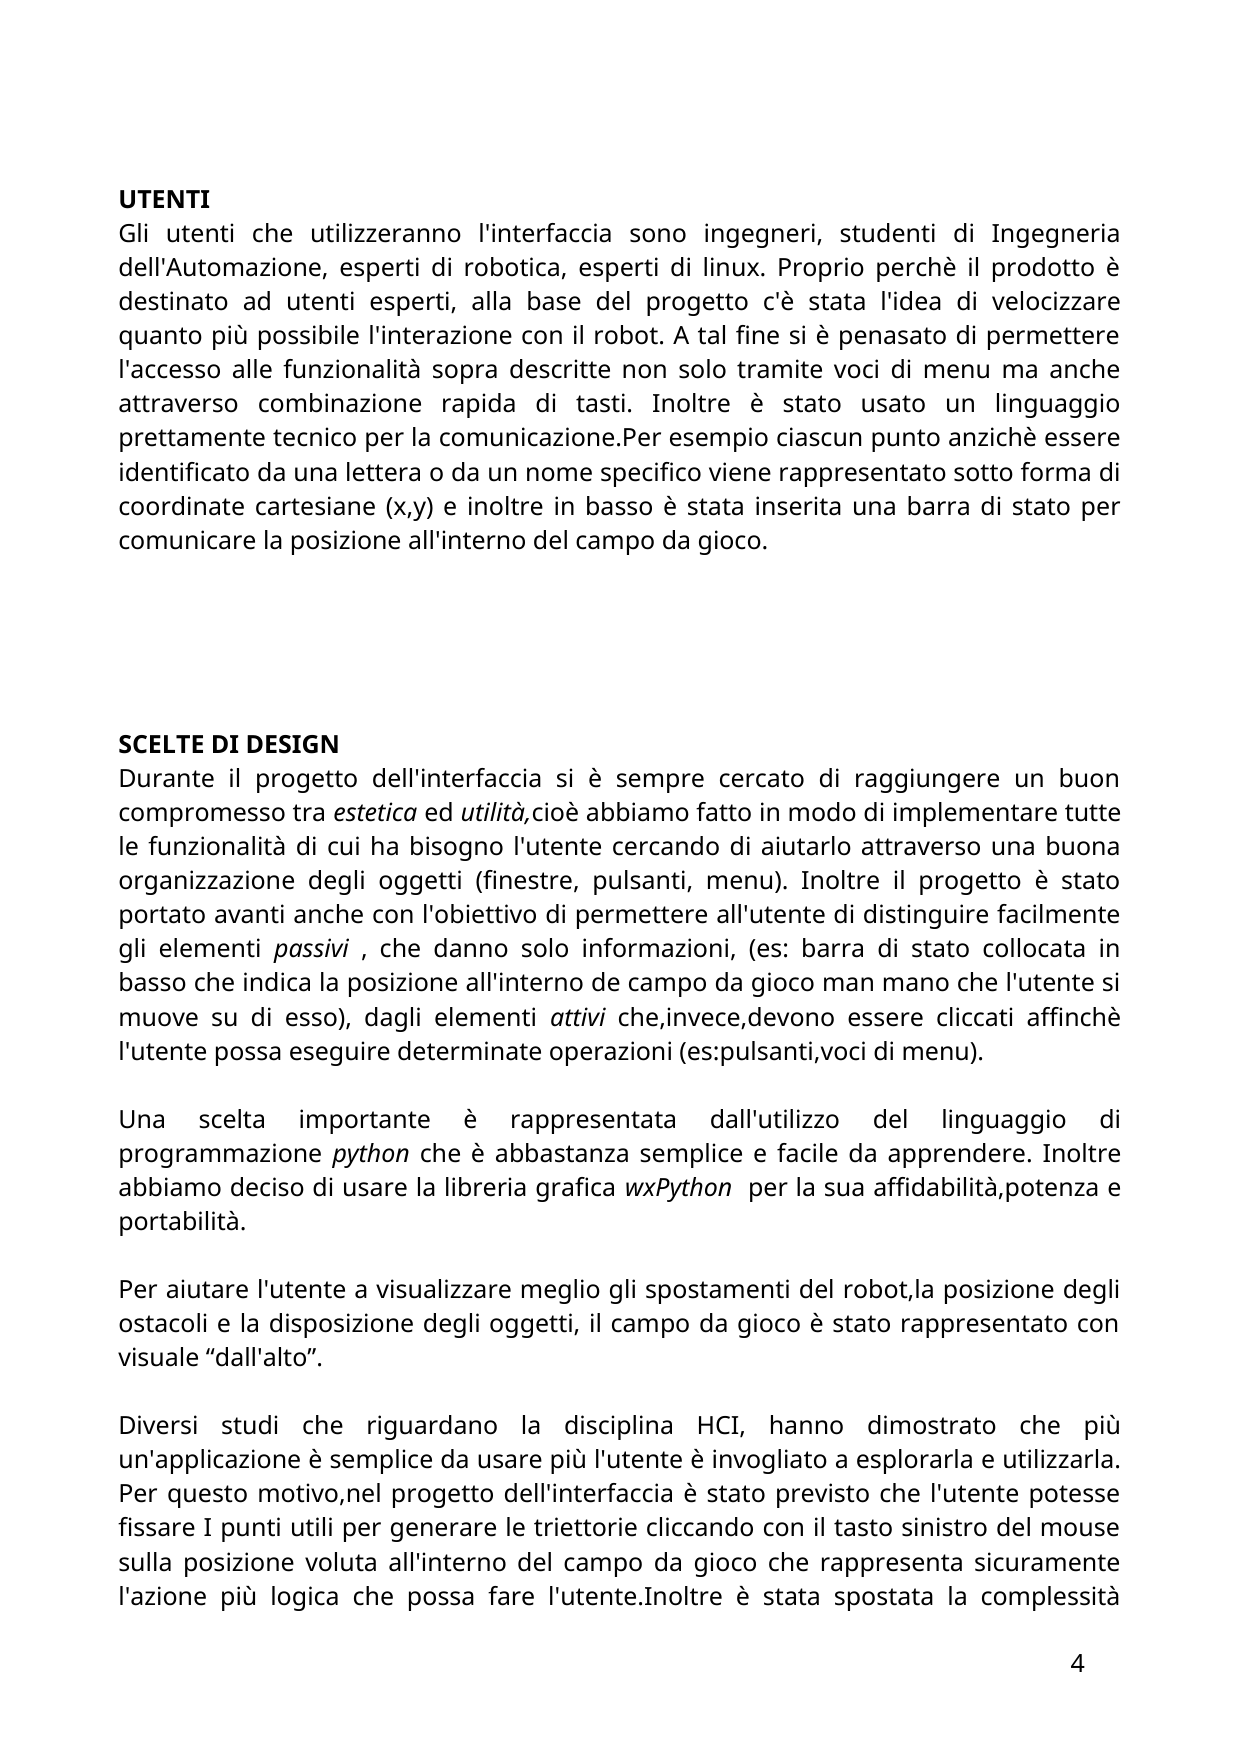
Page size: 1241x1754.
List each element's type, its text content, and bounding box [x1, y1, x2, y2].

text Diversi studi che riguardano la disciplina HCI, hanno dimostrato che più un'applicazione è semplice da usare più l'utente è invogliato a esplorarla e utilizzarla. Per questo motivo,nel progetto dell'interfaccia è stato previsto che l'utente potesse fissare I punti utili per generare le triettorie cliccando con il tasto sinistro del mouse sulla posizione voluta all'interno del campo da gioco che rappresenta sicuramente l'azione più logica che possa fare l'utente.Inoltre è stata spostata la complessità [118, 1408, 1122, 1612]
text Durante il progetto dell'interfaccia si è sempre cercato di raggiungere un buon compromesso tra estetica ed utilità,cioè abbiamo fatto in modo di implementare tutte le funzionalità di cui ha bisogno l'utente cercando di aiutarlo attraverso una buona organizzazione degli oggetti (finestre, pulsanti, menu). Inoltre il progetto è stato portato avanti anche con l'obiettivo di permettere all'utente di distinguire facilmente gli elementi passivi , che danno solo informazioni, (es: barra di stato collocata in basso che indica la posizione all'interno de campo da gioco man mano che l'utente si muove su di esso), dagli elementi attivi che,invece,devono essere cliccati affinchè l'utente possa eseguire determinate operazioni (es:pulsanti,voci di menu). [118, 761, 1122, 1067]
text SCELTE DI DESIGN [118, 727, 1122, 761]
text Una scelta importante è rappresentata dall'utilizzo del linguaggio di programmazione python che è abbastanza semplice e facile da apprendere. Inoltre abbiamo deciso di usare la libreria grafica wxPython per la sua affidabilità,potenza e portabilità. [118, 1101, 1122, 1238]
text Gli utenti che utilizzeranno l'interfaccia sono ingegneri, studenti di Ingegneria dell'Automazione, esperti di robotica, esperti di linux. Proprio perchè il prodotto è destinato ad utenti esperti, alla base del progetto c'è stata l'idea di velocizzare quanto più possibile l'interazione con il robot. A tal fine si è penasato di permettere l'accesso alle funzionalità sopra descritte non solo tramite voci di menu ma anche attraverso combinazione rapida di tasti. Inoltre è stato usato un linguaggio prettamente tecnico per la comunicazione.Per esempio ciascun punto anzichè essere identificato da una lettera o da un nome specifico viene rappresentato sotto forma di coordinate cartesiane (x,y) e inoltre in basso è stata inserita una barra di stato per comunicare la posizione all'interno del campo da gioco. [118, 216, 1122, 556]
text UTENTI [118, 182, 1122, 216]
text Per aiutare l'utente a visualizzare meglio gli spostamenti del robot,la posizione degli ostacoli e la disposizione degli oggetti, il campo da gioco è stato rappresentato con visuale “dall'alto”. [118, 1272, 1122, 1374]
